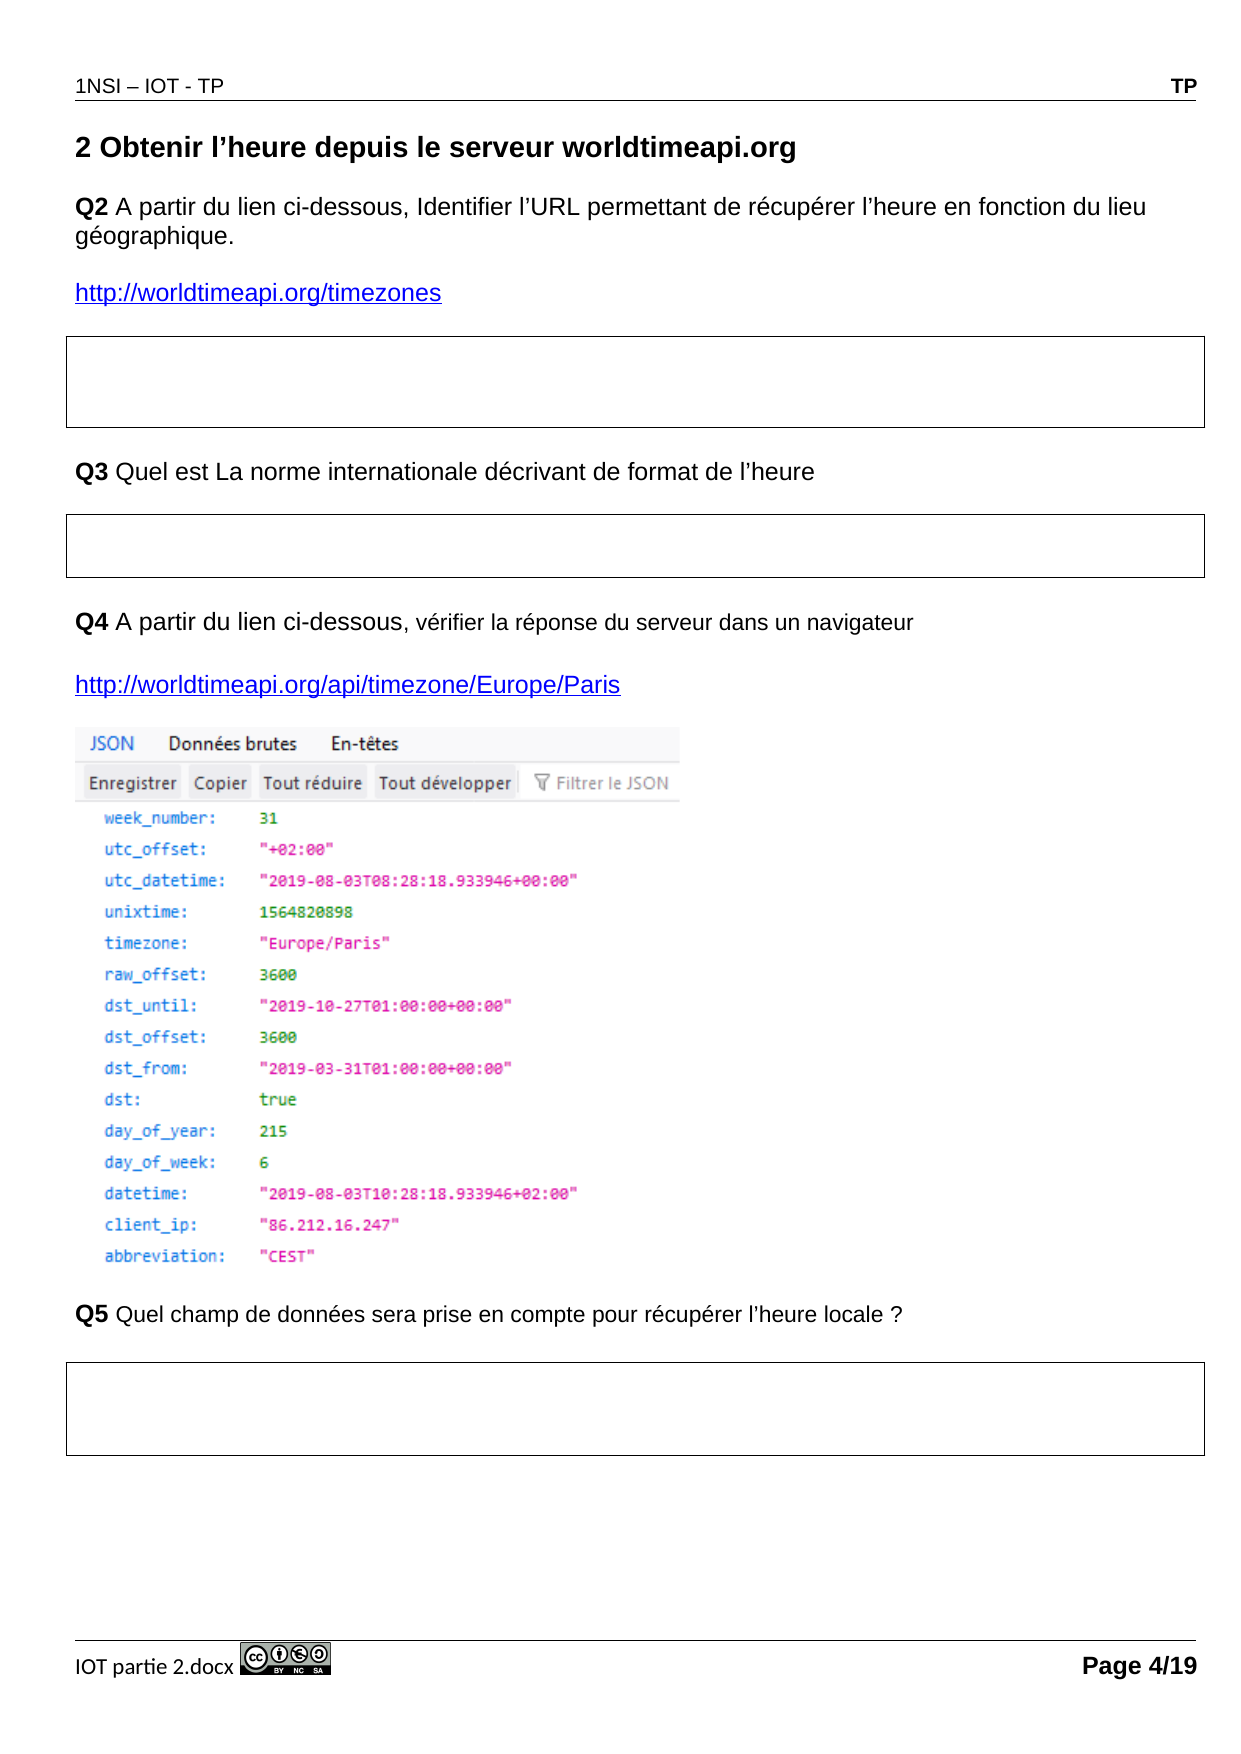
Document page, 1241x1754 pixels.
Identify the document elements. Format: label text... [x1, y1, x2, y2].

text http://worldtimeapi.org/api/timezone/Europe/Paris [75, 670, 1196, 699]
text http://worldtimeapi.org/timezones [75, 278, 1196, 307]
picture [240, 1642, 331, 1675]
picture [75, 727, 680, 1270]
text Q5 Quel champ de données sera prise en compte pour récupérer l’heure locale ? [75, 1298, 1196, 1327]
text Q4 A partir du lien ci-dessous, vérifier la réponse du serveur dans un navigateur [75, 607, 1196, 636]
text 2 Obtenir l’heure depuis le serveur worldtimeapi.org [75, 129, 1196, 163]
text Q3 Quel est La norme internationale décrivant de format de l’heure [75, 457, 1196, 486]
text Q2 A partir du lien ci-dessous, Identifier l’URL permettant de récupérer l’heure en fonction du lieu géographique. [75, 192, 1196, 249]
